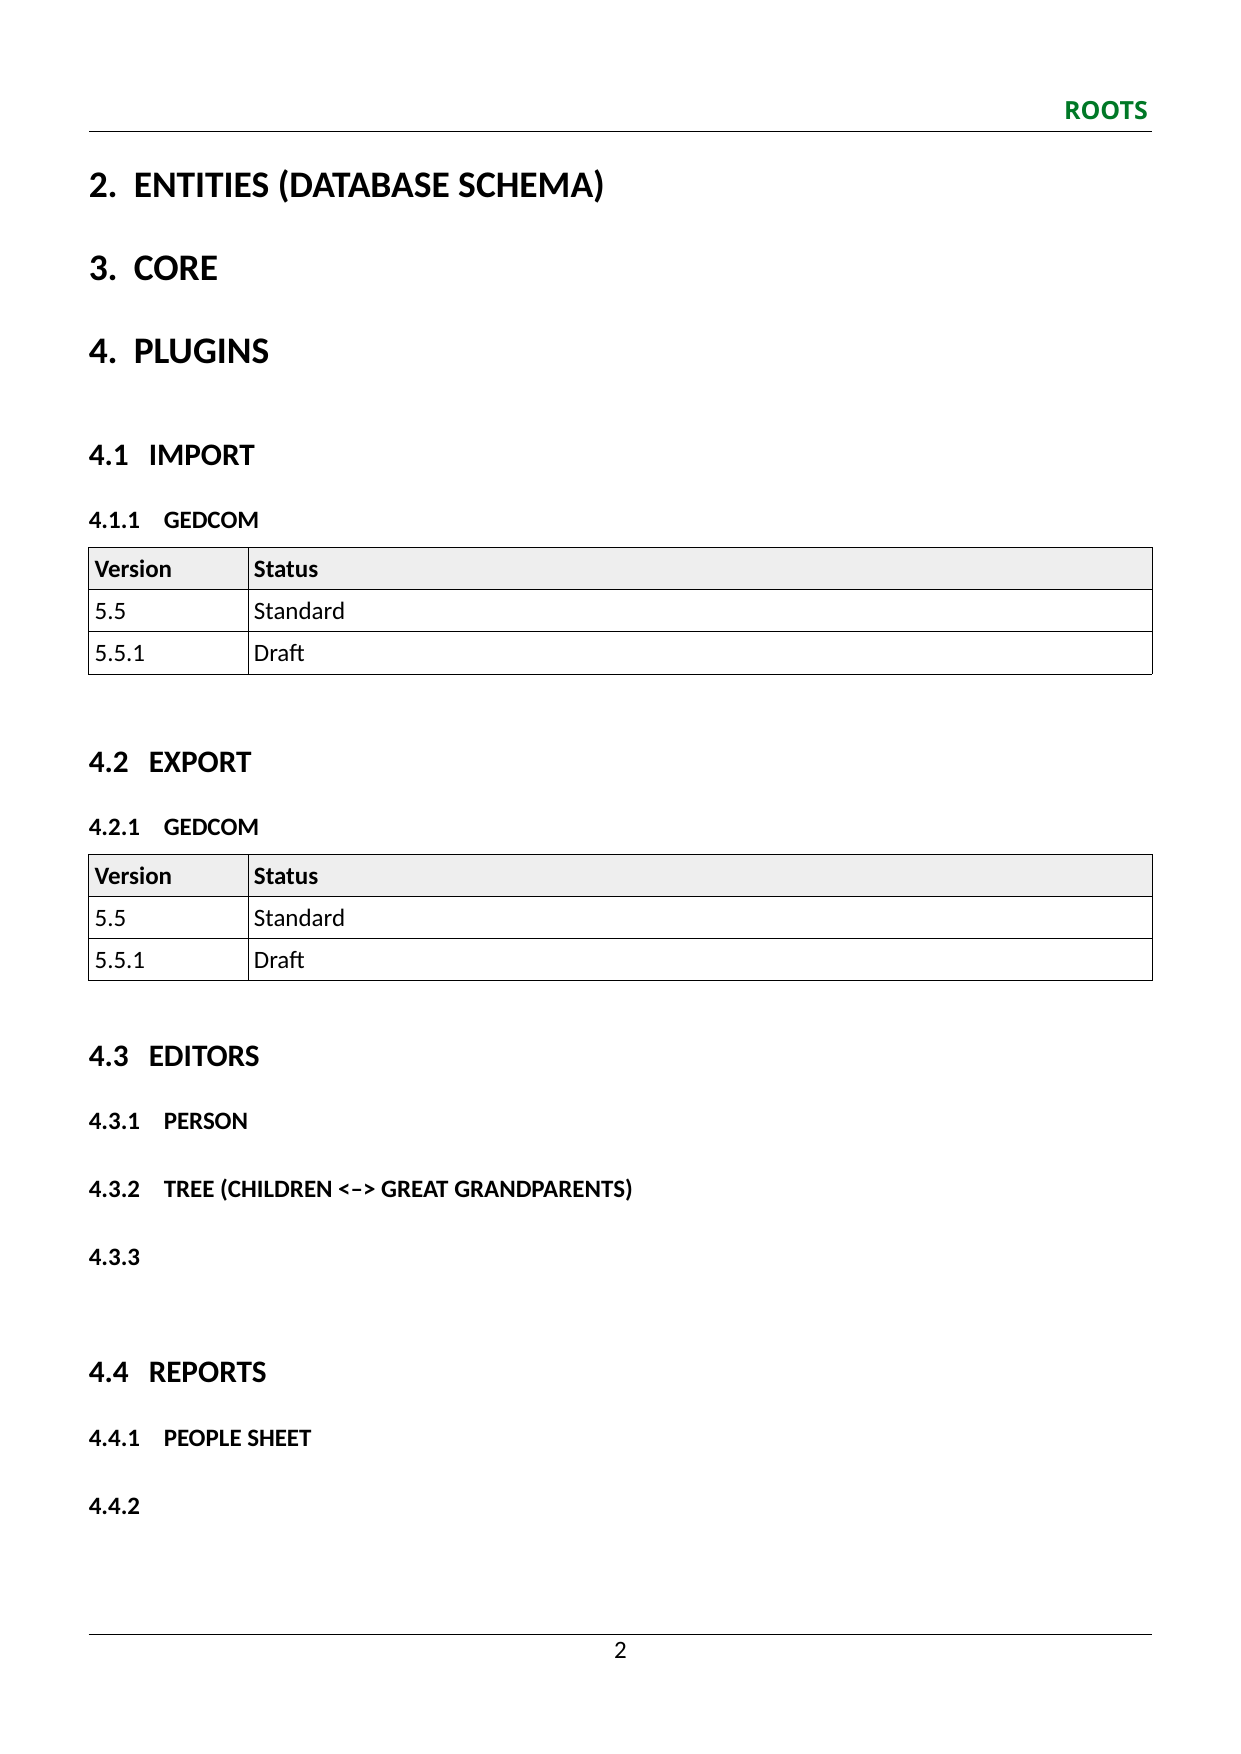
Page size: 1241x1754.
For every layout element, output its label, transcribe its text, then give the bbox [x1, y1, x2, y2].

table_cell Standard [249, 897, 1152, 938]
table_header Version [89, 548, 248, 589]
table_header Status [249, 548, 1152, 589]
subtitle EDITORS [88, 1036, 1152, 1074]
table_cell 5.5 [89, 590, 248, 631]
table_cell Standard [249, 590, 1152, 631]
table_cell 5.5.1 [89, 632, 248, 673]
table_cell Draft [249, 939, 1152, 980]
table_header Status [249, 855, 1152, 896]
subtitle IMPORT [88, 435, 1152, 473]
table_header Version [89, 855, 248, 896]
subtitle REPORTS [88, 1352, 1152, 1391]
table_cell 5.5 [89, 897, 248, 938]
table_cell 5.5.1 [89, 939, 248, 980]
subtitle ENTITIES (DATABASE SCHEMA) [88, 161, 1152, 207]
subtitle GEDCOM [88, 504, 1152, 535]
subtitle EXPORT [88, 742, 1152, 780]
subtitle PLUGINS [88, 327, 1152, 373]
subtitle PEOPLE SHEET [88, 1422, 1152, 1452]
subtitle PERSON [88, 1105, 1152, 1136]
subtitle CORE [88, 244, 1152, 290]
subtitle TREE (CHILDREN <–> GREAT GRANDPARENTS) [88, 1173, 1152, 1204]
table_cell Draft [249, 632, 1152, 673]
subtitle GEDCOM [88, 811, 1152, 842]
